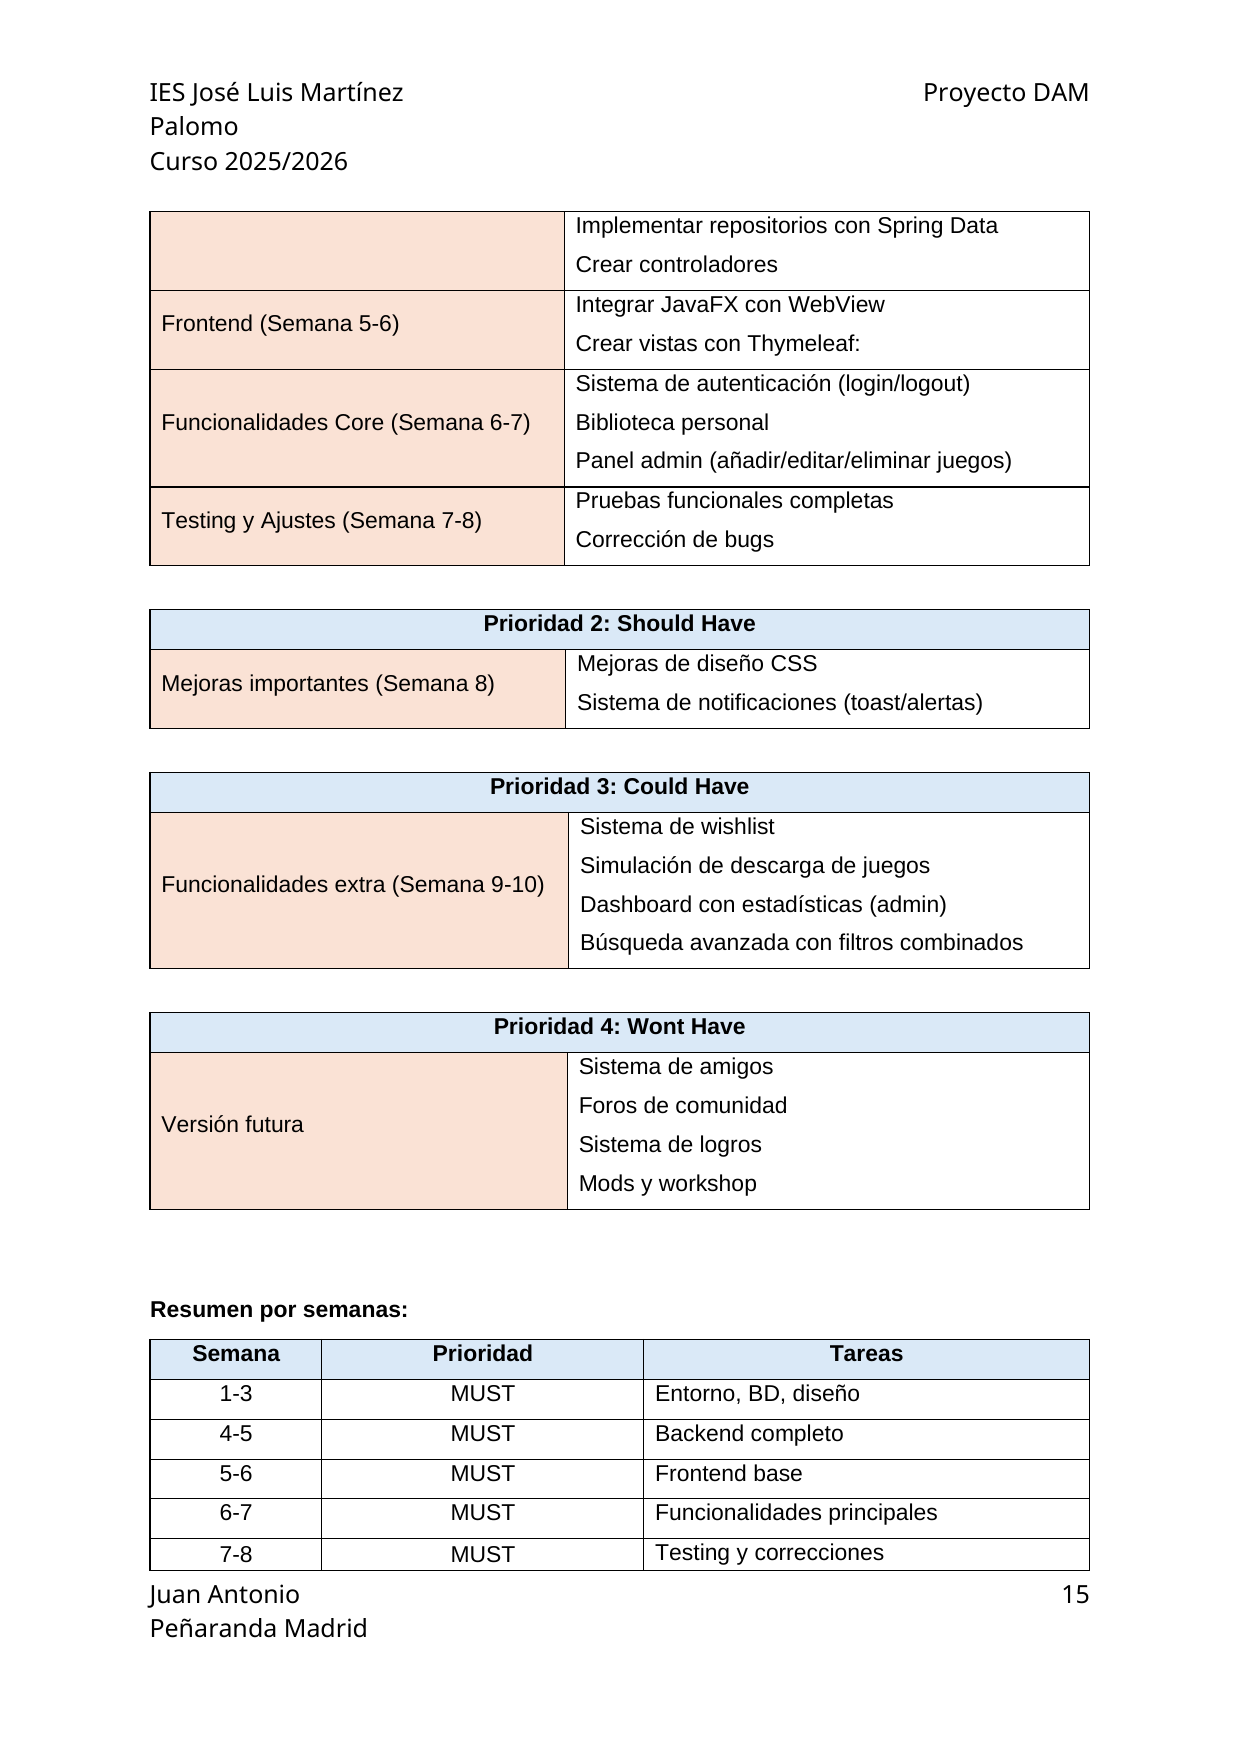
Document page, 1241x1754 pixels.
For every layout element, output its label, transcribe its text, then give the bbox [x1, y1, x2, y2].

table_header Semana [151, 1340, 321, 1379]
table_cell Implementar repositorios con Spring Data Crear controladores [565, 212, 1089, 290]
table_header Prioridad 4: Wont Have [151, 1013, 1089, 1052]
table_cell Mejoras de diseño CSS Sistema de notificaciones (toast/alertas) [566, 650, 1089, 728]
table_cell [151, 212, 564, 290]
table_cell 5-6 [151, 1460, 321, 1498]
table_cell 1-3 [151, 1380, 321, 1418]
table_cell Frontend (Semana 5-6) [151, 291, 564, 369]
table_cell Frontend base [644, 1460, 1089, 1498]
table_cell Testing y correcciones [644, 1539, 1089, 1569]
table_cell MUST [322, 1380, 643, 1418]
table_cell MUST [322, 1420, 643, 1458]
table_cell Versión futura [151, 1053, 567, 1209]
table_cell Sistema de autenticación (login/logout) Biblioteca personal Panel admin (añadir/editar/eliminar juegos) [565, 370, 1089, 486]
table_cell 6-7 [151, 1499, 321, 1538]
table_header Prioridad [322, 1340, 643, 1379]
table_cell Funcionalidades extra (Semana 9-10) [151, 813, 568, 968]
table_cell Funcionalidades principales [644, 1499, 1089, 1538]
table_cell Testing y Ajustes (Semana 7-8) [151, 488, 564, 565]
table_header Prioridad 2: Should Have [151, 610, 1089, 649]
table_cell Pruebas funcionales completas Corrección de bugs [565, 488, 1089, 565]
table_cell MUST [322, 1499, 643, 1538]
table_cell MUST [322, 1539, 643, 1569]
table_cell Entorno, BD, diseño [644, 1380, 1089, 1418]
table_cell Mejoras importantes (Semana 8) [151, 650, 565, 728]
table_cell Sistema de amigos Foros de comunidad Sistema de logros Mods y workshop [568, 1053, 1089, 1209]
table_header Tareas [644, 1340, 1089, 1379]
table_header Prioridad 3: Could Have [151, 773, 1089, 812]
table_cell 7-8 [151, 1539, 321, 1569]
table_cell MUST [322, 1460, 643, 1498]
text Resumen por semanas: [150, 1296, 1090, 1322]
table_cell 4-5 [151, 1420, 321, 1458]
table_cell Integrar JavaFX con WebView Crear vistas con Thymeleaf: [565, 291, 1089, 369]
table_cell Funcionalidades Core (Semana 6-7) [151, 370, 564, 486]
table_cell Sistema de wishlist Simulación de descarga de juegos Dashboard con estadísticas (admin) Búsqueda avanzada con filtros combinados [569, 813, 1089, 968]
table_cell Backend completo [644, 1420, 1089, 1458]
